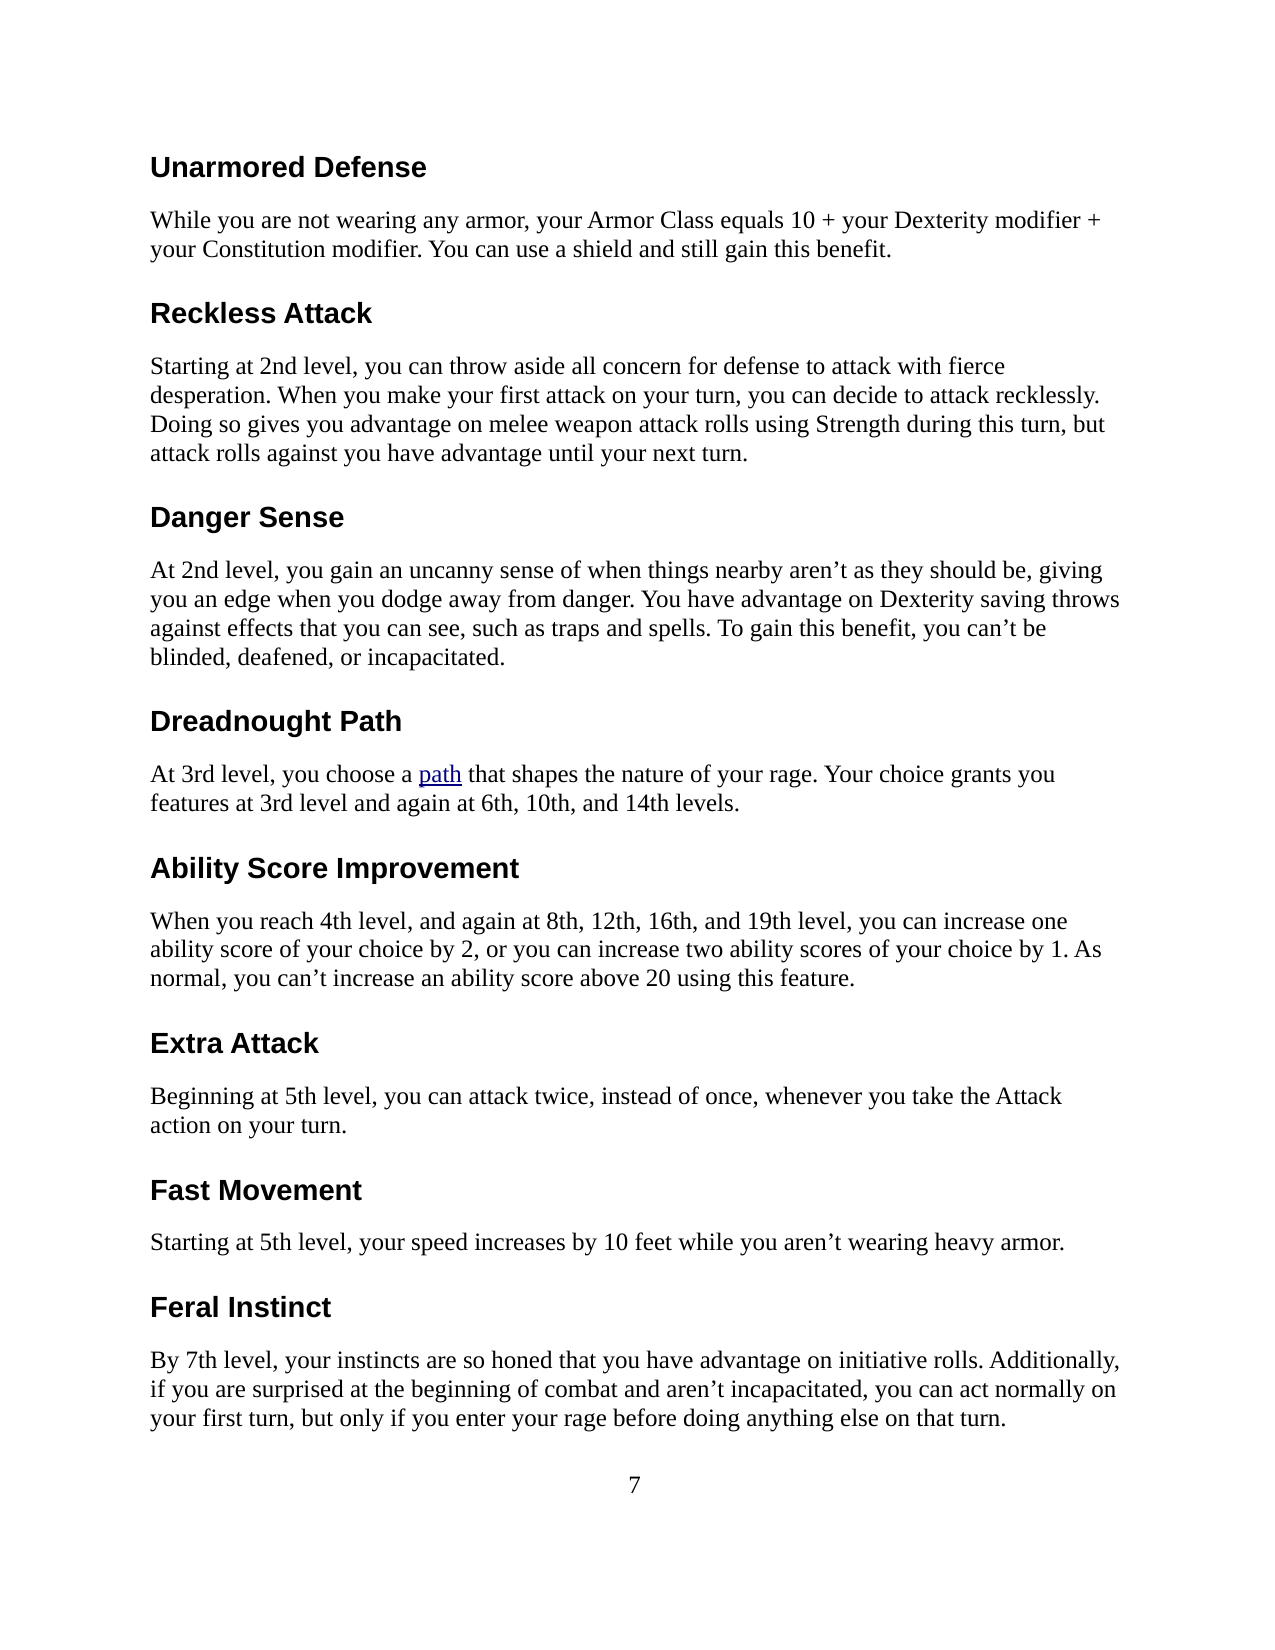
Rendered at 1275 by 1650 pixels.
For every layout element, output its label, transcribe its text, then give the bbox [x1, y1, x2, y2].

subtitle Extra Attack [150, 1026, 1125, 1059]
subtitle Unarmored Defense [150, 150, 1125, 183]
text Starting at 5th level, your speed increases by 10 feet while you aren’t wearing heavy armor. [150, 1227, 1125, 1256]
text Beginning at 5th level, you can attack twice, instead of once, whenever you take the Attack action on your turn. [150, 1081, 1125, 1138]
subtitle Reckless Attack [150, 296, 1125, 330]
text While you are not wearing any armor, your Armor Class equals 10 + your Dexterity modifier + your Constitution modifier. You can use a shield and still gain this benefit. [150, 205, 1125, 262]
subtitle Dreadnought Path [150, 704, 1125, 738]
subtitle Ability Score Improvement [150, 851, 1125, 884]
subtitle Feral Instinct [150, 1290, 1125, 1324]
text Starting at 2nd level, you can throw aside all concern for defense to attack with fierce desperation. When you make your first attack on your turn, you can decide to attack recklessly. Doing so gives you advantage on melee weapon attack rolls using Strength during this turn, but attack rolls against you have advantage until your next turn. [150, 351, 1125, 466]
text By 7th level, your instincts are so honed that you have advantage on initiative rolls. Additionally, if you are surprised at the beginning of combat and aren’t incapacitated, you can act normally on your first turn, but only if you enter your rage before doing anything else on that turn. [150, 1345, 1125, 1431]
text At 3rd level, you choose a path that shapes the nature of your rage. Your choice grants you features at 3rd level and again at 6th, 10th, and 14th levels. [150, 759, 1125, 817]
subtitle Danger Sense [150, 500, 1125, 534]
text When you reach 4th level, and again at 8th, 12th, 16th, and 19th level, you can increase one ability score of your choice by 2, or you can increase two ability scores of your choice by 1. As normal, you can’t increase an ability score above 20 using this feature. [150, 906, 1125, 992]
text At 2nd level, you gain an uncanny sense of when things nearby aren’t as they should be, giving you an edge when you dodge away from danger. You have advantage on Dexterity saving throws against effects that you can see, such as traps and spells. To gain this benefit, you can’t be blinded, deafened, or incapacitated. [150, 555, 1125, 670]
subtitle Fast Movement [150, 1172, 1125, 1206]
